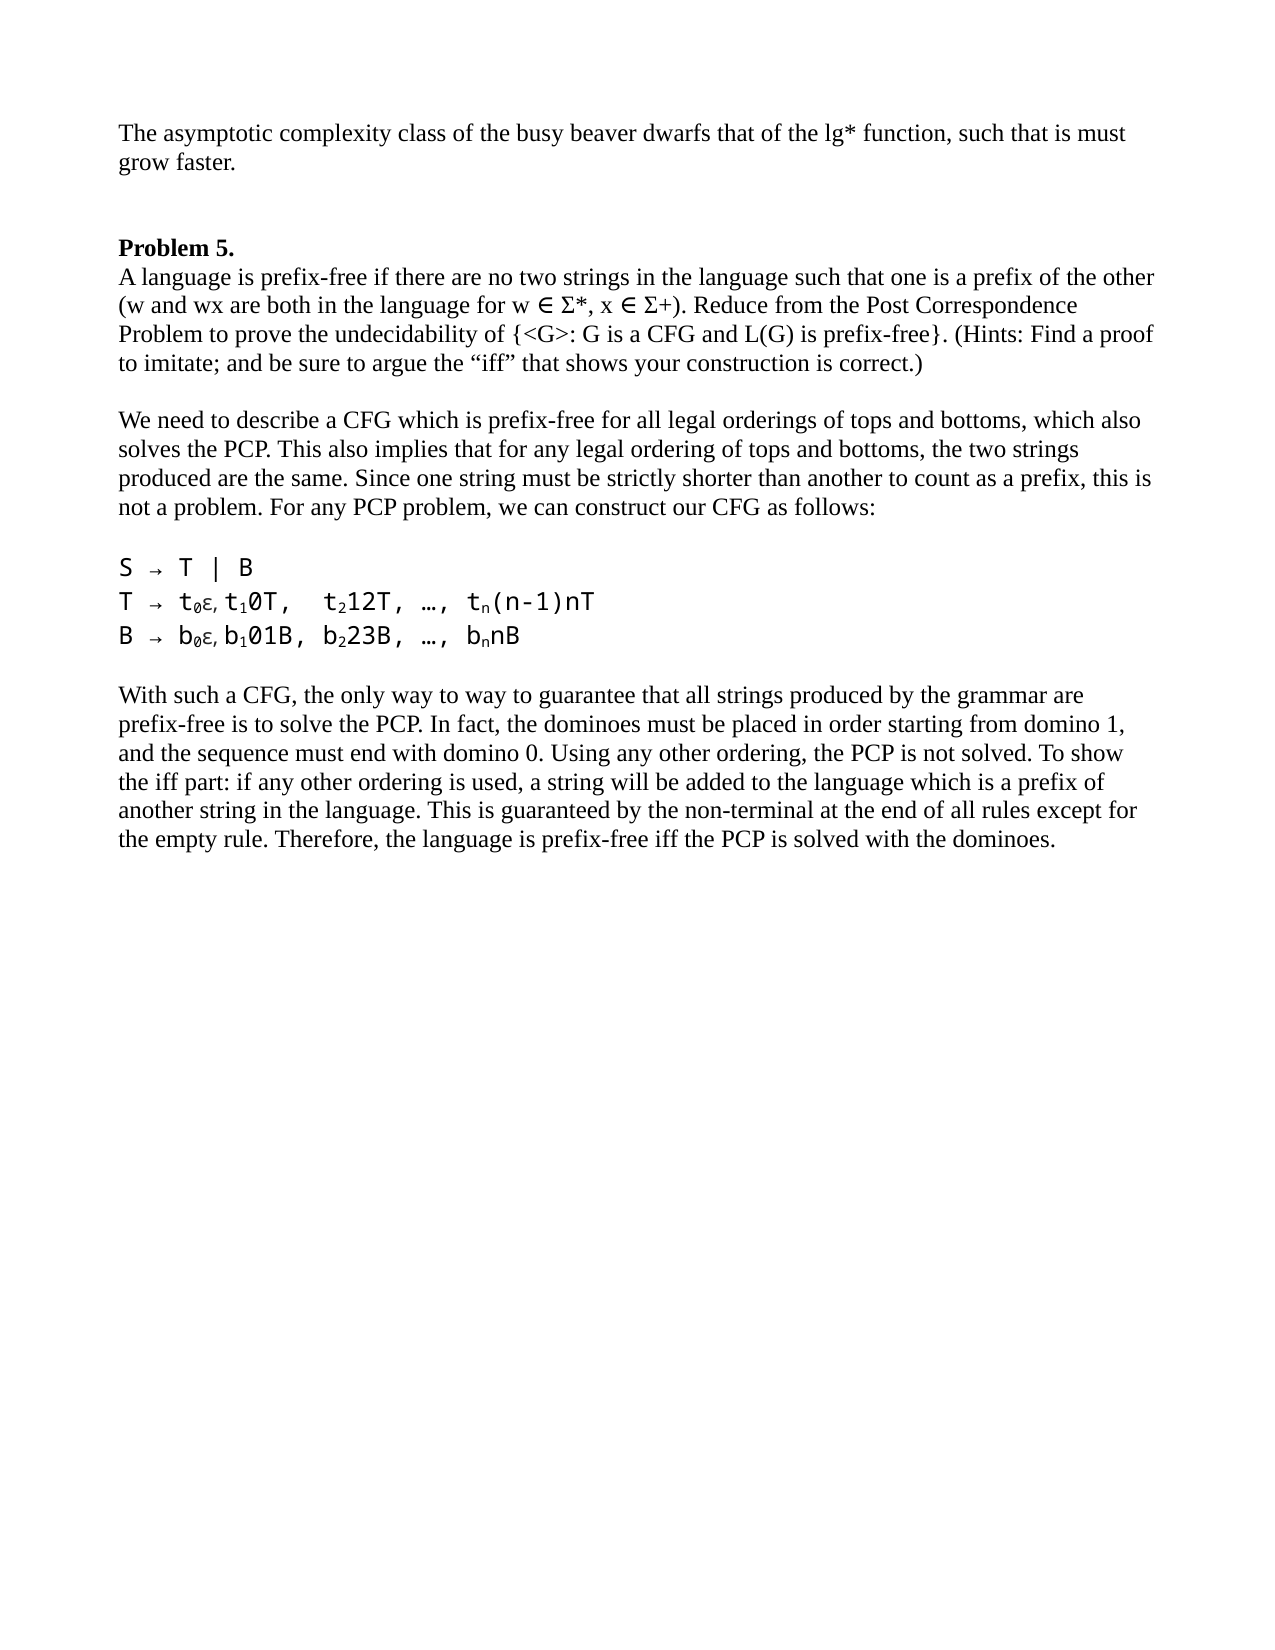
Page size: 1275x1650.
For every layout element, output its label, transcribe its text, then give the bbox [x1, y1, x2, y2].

text S → T | B [118, 549, 1157, 583]
text With such a CFG, the only way to way to guarantee that all strings produced by the grammar are prefix-free is to solve the PCP. In fact, the dominoes must be placed in order starting from domino 1, and the sequence must end with domino 0. Using any other ordering, the PCP is not solved. To show the iff part: if any other ordering is used, a string will be added to the language which is a prefix of another string in the language. This is guaranteed by the non-terminal at the end of all rules except for the empty rule. Therefore, the language is prefix-free iff the PCP is solved with the dominoes. [118, 680, 1157, 853]
text We need to describe a CFG which is prefix-free for all legal orderings of tops and bottoms, which also solves the PCP. This also implies that for any legal ordering of tops and bottoms, the two strings produced are the same. Since one string must be strictly shorter than another to count as a prefix, this is not a problem. For any PCP problem, we can construct our CFG as follows: [118, 406, 1157, 521]
text A language is prefix-free if there are no two strings in the language such that one is a prefix of the other (w and wx are both in the language for w ∈ Σ*, x ∈ Σ+). Reduce from the Post Correspondence Problem to prove the undecidability of {<G>: G is a CFG and L(G) is prefix-free}. (Hints: Find a proof to imitate; and be sure to argue the “iff” that shows your construction is correct.) [118, 262, 1157, 377]
text T → t0ε, t10T, t212T, …, tn(n-1)nT [118, 583, 1157, 617]
text The asymptotic complexity class of the busy beaver dwarfs that of the lg* function, such that is must grow faster. [118, 118, 1157, 176]
text B → b0ε, b101B, b223B, …, bnnB [118, 617, 1157, 652]
text Problem 5. [118, 233, 1157, 262]
